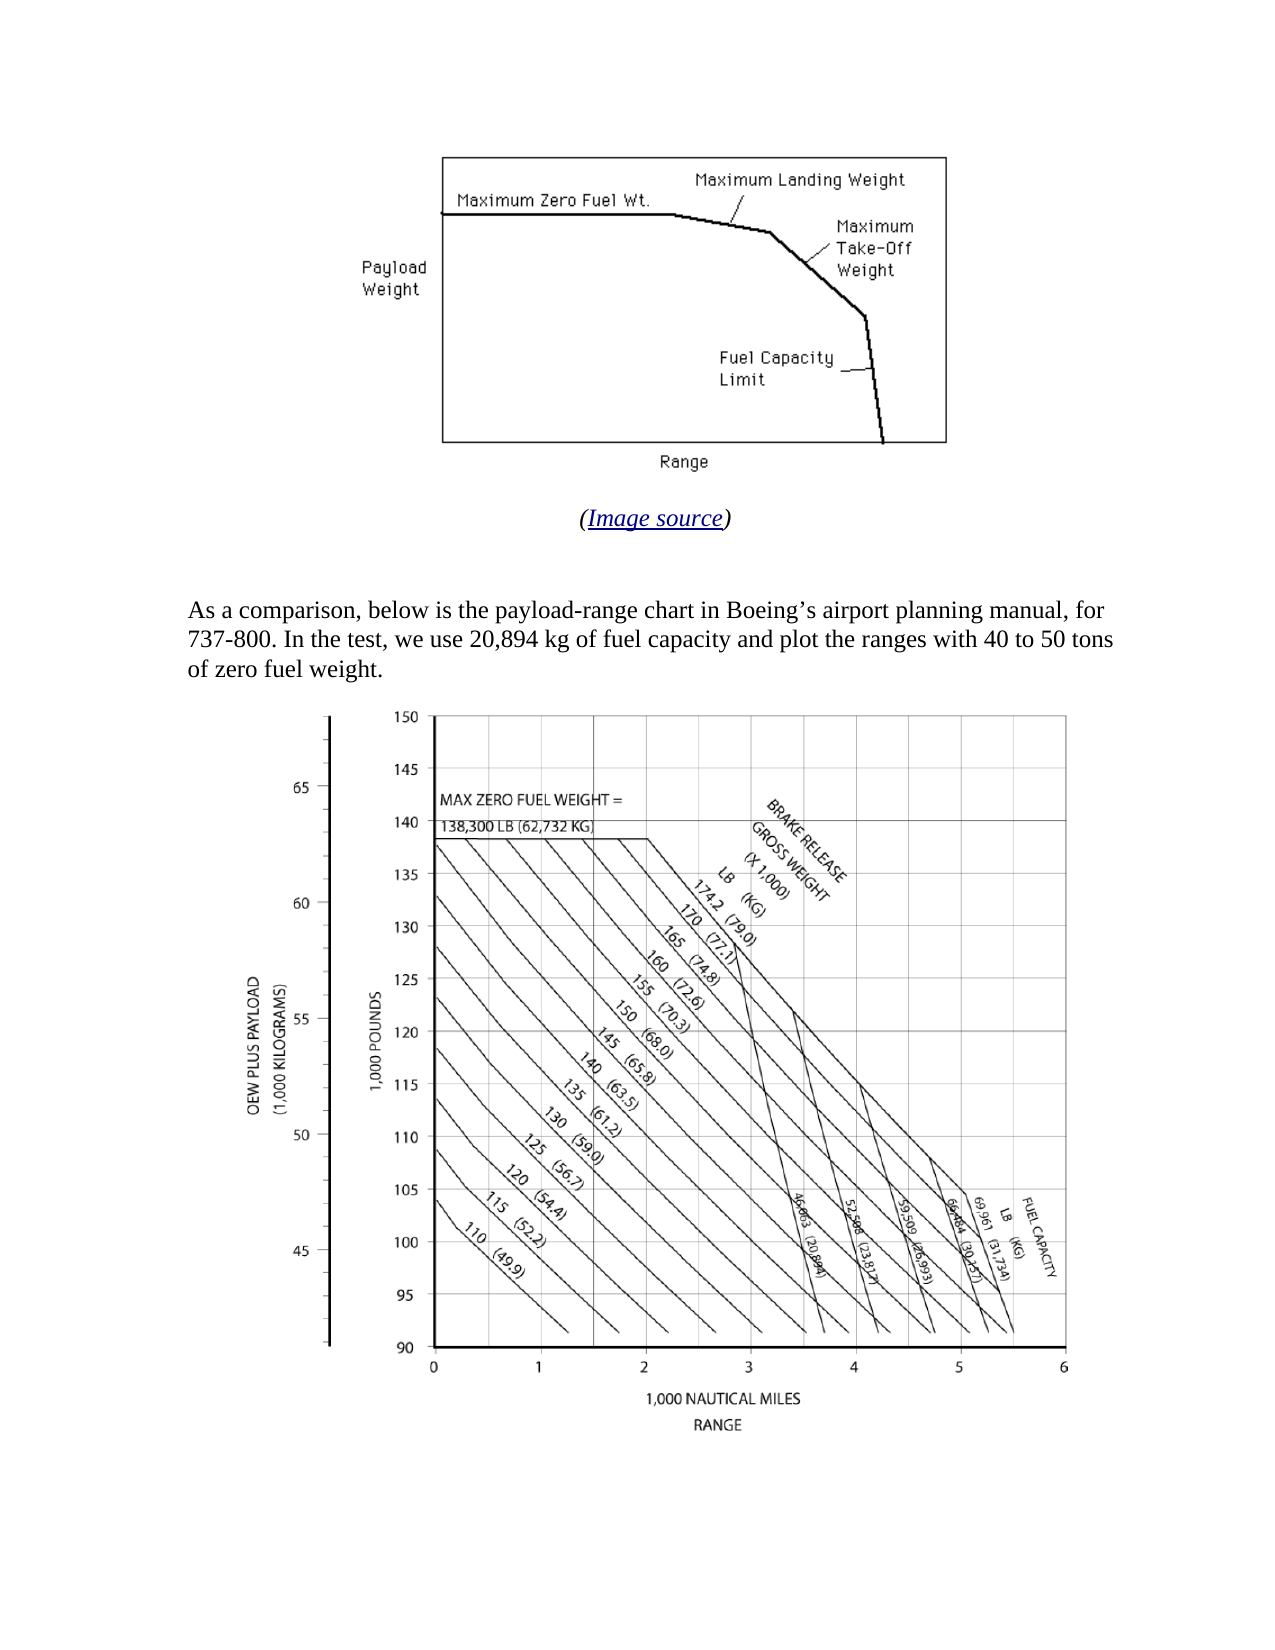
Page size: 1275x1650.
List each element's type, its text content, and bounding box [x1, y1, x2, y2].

text (Image source) [187, 503, 1125, 532]
text As a comparison, below is the payload-range chart in Boeing’s airport planning manual, for 737-800. In the test, we use 20,894 kg of fuel capacity and plot the ranges with 40 to 50 tons of zero fuel weight. [187, 595, 1125, 683]
